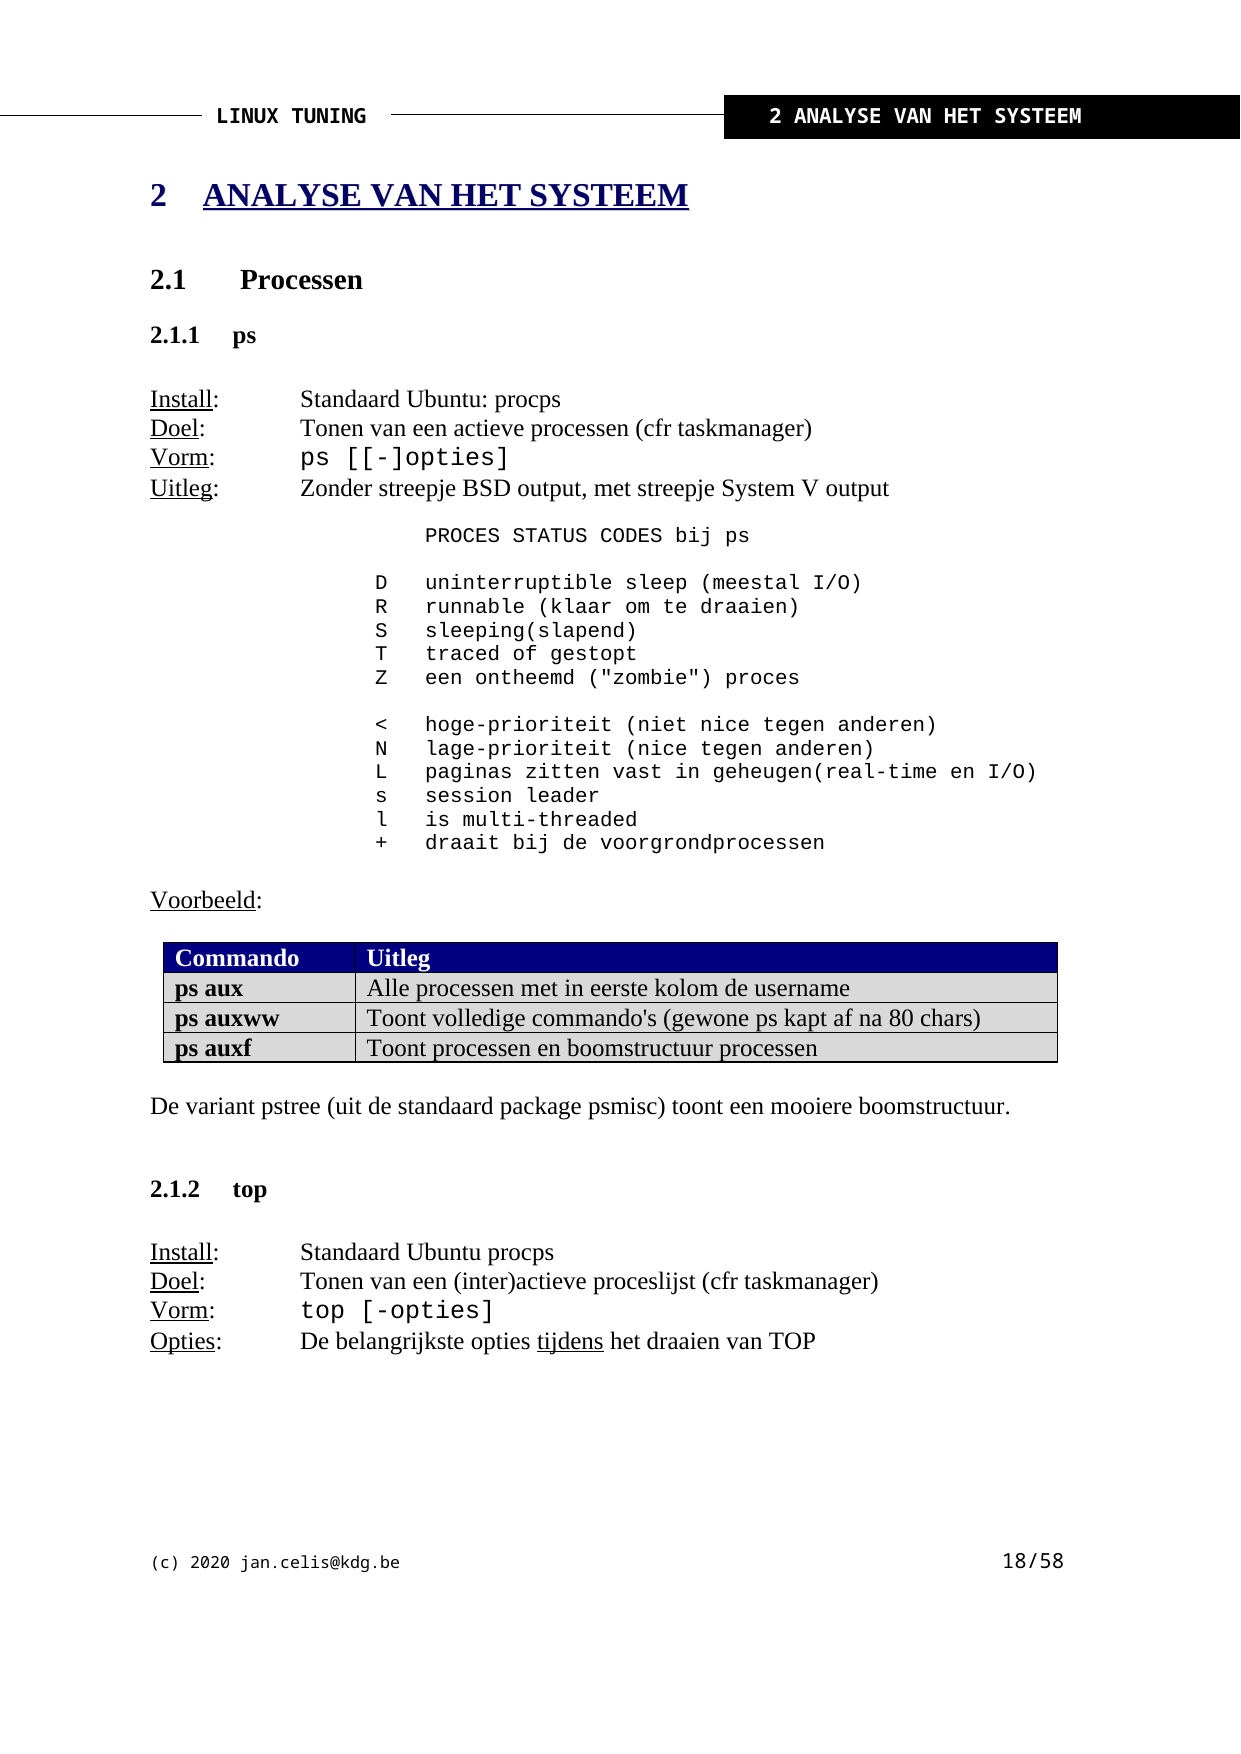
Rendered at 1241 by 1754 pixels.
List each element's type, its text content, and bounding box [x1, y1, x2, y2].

text De variant pstree (uit de standaard package psmisc) toont een mooiere boomstructuur. [150, 1091, 1081, 1120]
table_header Commando [164, 943, 355, 972]
table_cell ps aux [164, 973, 355, 1002]
text D uninterruptible sleep (meestal I/O) [150, 572, 1081, 596]
text s session leader [150, 785, 1081, 809]
text L paginas zitten vast in geheugen(real-time en I/O) [150, 761, 1081, 785]
text Vorm: top [-opties] [150, 1295, 1081, 1326]
text N lage-prioriteit (nice tegen anderen) [150, 738, 1081, 761]
table_cell Alle processen met in eerste kolom de username [356, 973, 1057, 1002]
text S sleeping(slapend) [150, 619, 1081, 643]
text Doel: Tonen van een (inter)actieve proceslijst (cfr taskmanager) [150, 1266, 1081, 1295]
text Voorbeeld: [150, 885, 1081, 913]
text + draait bij de voorgrondprocessen [150, 832, 1081, 856]
table_cell ps auxww [164, 1003, 355, 1032]
text Install: Standaard Ubuntu: procps [150, 384, 1081, 413]
text Z een ontheemd ("zombie") proces [150, 667, 1081, 691]
text R runnable (klaar om te draaien) [150, 596, 1081, 619]
subtitle top [150, 1174, 1081, 1202]
text Vorm: ps [[-]opties] [150, 442, 1081, 473]
text Doel: Tonen van een actieve processen (cfr taskmanager) [150, 413, 1081, 442]
text T traced of gestopt [150, 643, 1081, 667]
text Uitleg: Zonder streepje BSD output, met streepje System V output [150, 473, 1081, 501]
text < hoge-prioriteit (niet nice tegen anderen) [150, 714, 1081, 738]
subtitle ps [150, 321, 1081, 349]
text Opties: De belangrijkste opties tijdens het draaien van TOP [150, 1326, 1081, 1354]
text l is multi-threaded [150, 809, 1081, 832]
table_cell Toont volledige commando's (gewone ps kapt af na 80 chars) [356, 1003, 1057, 1032]
text PROCES STATUS CODES bij ps [150, 525, 1081, 549]
subtitle Processen [150, 262, 1081, 296]
text Install: Standaard Ubuntu procps [150, 1237, 1081, 1266]
subtitle ANALYSE VAN HET SYSTEEM [150, 175, 1081, 213]
table_cell Toont processen en boomstructuur processen [356, 1033, 1057, 1061]
table_cell ps auxf [164, 1033, 355, 1061]
table_header Uitleg [356, 943, 1057, 972]
